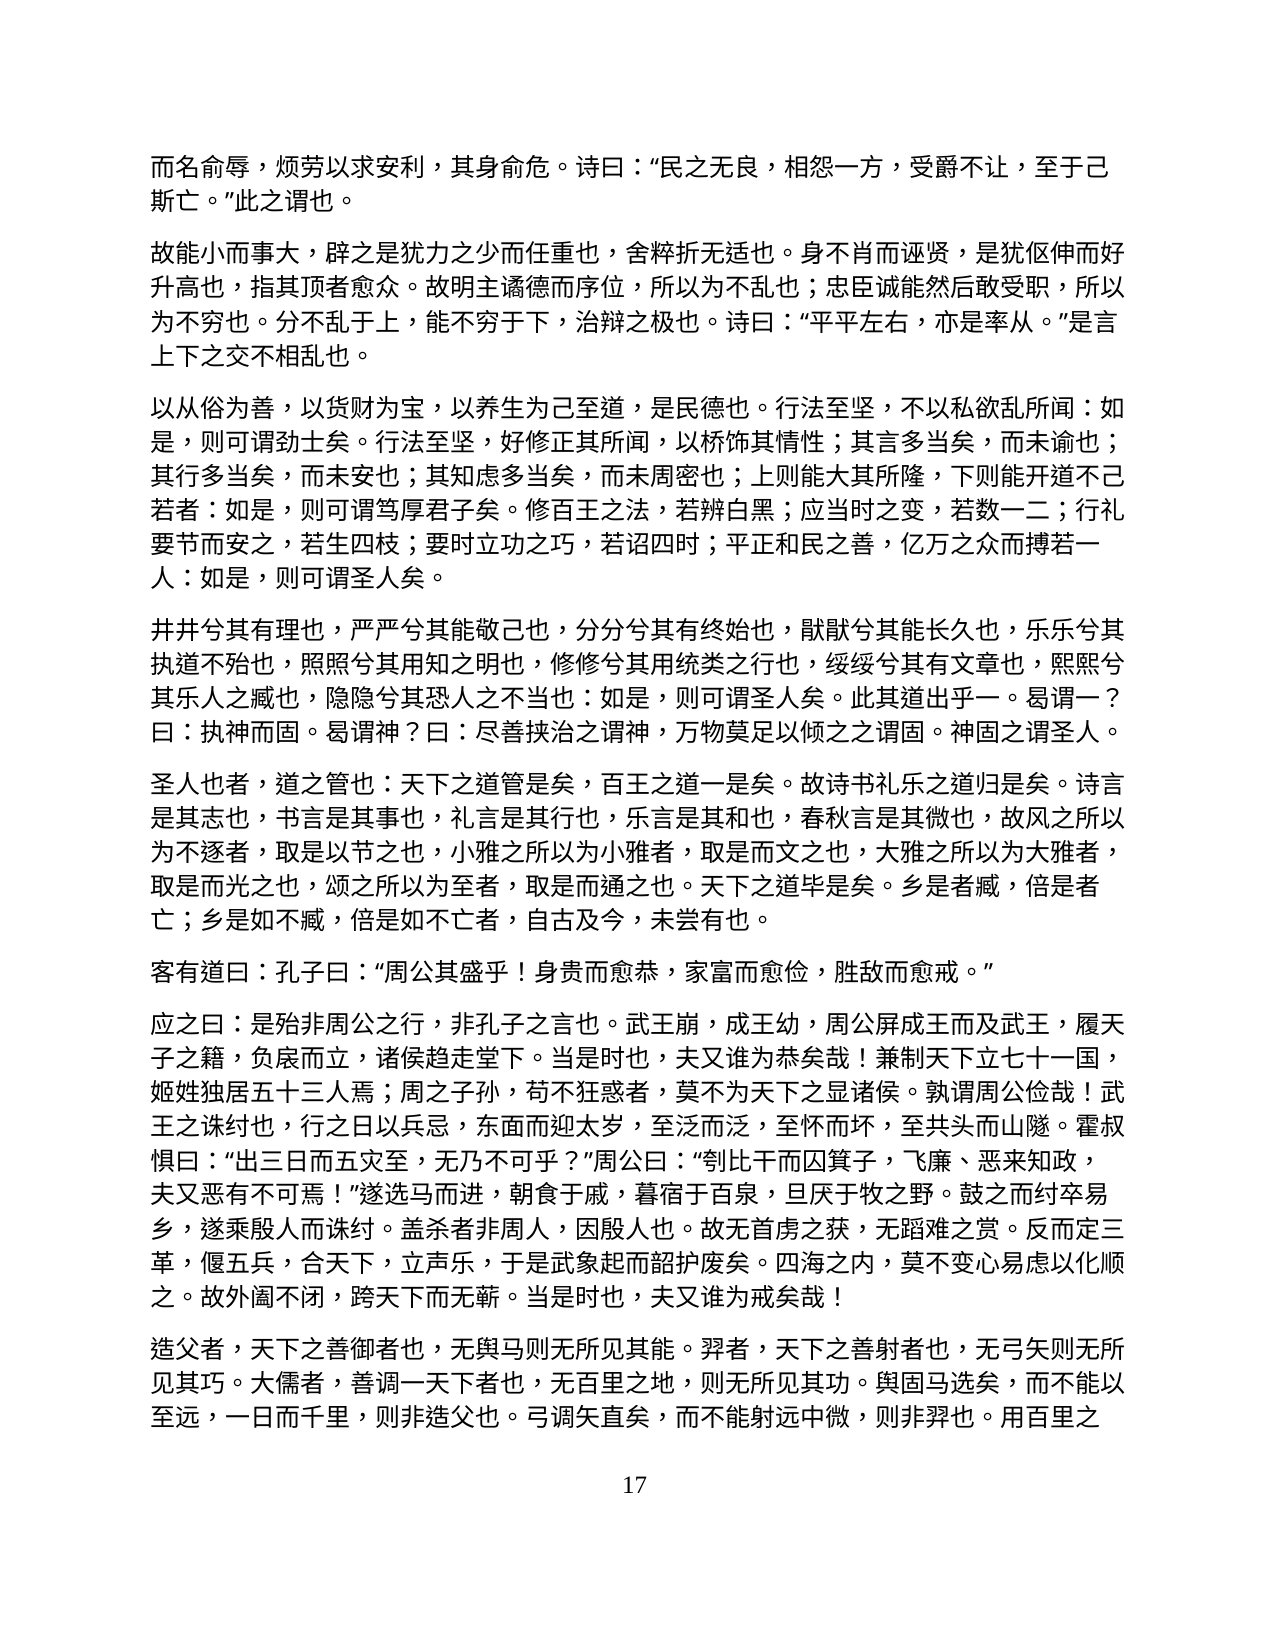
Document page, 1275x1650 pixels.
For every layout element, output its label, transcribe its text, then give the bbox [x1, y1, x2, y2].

text 而名俞辱，烦劳以求安利，其身俞危。诗曰：“民之无良，相怨一方，受爵不让，至于己斯亡。”此之谓也。 [150, 150, 1125, 218]
text 圣人也者，道之管也：天下之道管是矣，百王之道一是矣。故诗书礼乐之道归是矣。诗言是其志也，书言是其事也，礼言是其行也，乐言是其和也，春秋言是其微也，故风之所以为不逐者，取是以节之也，小雅之所以为小雅者，取是而文之也，大雅之所以为大雅者，取是而光之也，颂之所以为至者，取是而通之也。天下之道毕是矣。乡是者臧，倍是者亡；乡是如不臧，倍是如不亡者，自古及今，未尝有也。 [150, 767, 1125, 937]
text 应之曰：是殆非周公之行，非孔子之言也。武王崩，成王幼，周公屏成王而及武王，履天子之籍，负扆而立，诸侯趋走堂下。当是时也，夫又谁为恭矣哉！兼制天下立七十一国，姬姓独居五十三人焉；周之子孙，苟不狂惑者，莫不为天下之显诸侯。孰谓周公俭哉！武王之诛纣也，行之日以兵忌，东面而迎太岁，至泛而泛，至怀而坏，至共头而山隧。霍叔惧曰：“出三日而五灾至，无乃不可乎？”周公曰：“刳比干而囚箕子，飞廉、恶来知政，夫又恶有不可焉！”遂选马而进，朝食于戚，暮宿于百泉，旦厌于牧之野。鼓之而纣卒易乡，遂乘殷人而诛纣。盖杀者非周人，因殷人也。故无首虏之获，无蹈难之赏。反而定三革，偃五兵，合天下，立声乐，于是武象起而韶护废矣。四海之内，莫不变心易虑以化顺之。故外阖不闭，跨天下而无蕲。当是时也，夫又谁为戒矣哉！ [150, 1007, 1125, 1313]
text 井井兮其有理也，严严兮其能敬己也，分分兮其有终始也，猒猒兮其能长久也，乐乐兮其执道不殆也，照照兮其用知之明也，修修兮其用统类之行也，绥绥兮其有文章也，熙熙兮其乐人之臧也，隐隐兮其恐人之不当也：如是，则可谓圣人矣。此其道出乎一。曷谓一？曰：执神而固。曷谓神？曰：尽善挟治之谓神，万物莫足以倾之之谓固。神固之谓圣人。 [150, 612, 1125, 749]
text 造父者，天下之善御者也，无舆马则无所见其能。羿者，天下之善射者也，无弓矢则无所见其巧。大儒者，善调一天下者也，无百里之地，则无所见其功。舆固马选矣，而不能以至远，一日而千里，则非造父也。弓调矢直矣，而不能射远中微，则非羿也。用百里之 [150, 1331, 1125, 1433]
text 以从俗为善，以货财为宝，以养生为己至道，是民德也。行法至坚，不以私欲乱所闻：如是，则可谓劲士矣。行法至坚，好修正其所闻，以桥饰其情性；其言多当矣，而未谕也；其行多当矣，而未安也；其知虑多当矣，而未周密也；上则能大其所隆，下则能开道不己若者：如是，则可谓笃厚君子矣。修百王之法，若辨白黑；应当时之变，若数一二；行礼要节而安之，若生四枝；要时立功之巧，若诏四时；平正和民之善，亿万之众而搏若一人：如是，则可谓圣人矣。 [150, 390, 1125, 594]
text 客有道曰：孔子曰：“周公其盛乎！身贵而愈恭，家富而愈俭，胜敌而愈戒。” [150, 955, 1125, 989]
text 故能小而事大，辟之是犹力之少而任重也，舍粹折无适也。身不肖而诬贤，是犹伛伸而好升高也，指其顶者愈众。故明主谲德而序位，所以为不乱也；忠臣诚能然后敢受职，所以为不穷也。分不乱于上，能不穷于下，治辩之极也。诗曰：“平平左右，亦是率从。”是言上下之交不相乱也。 [150, 236, 1125, 372]
